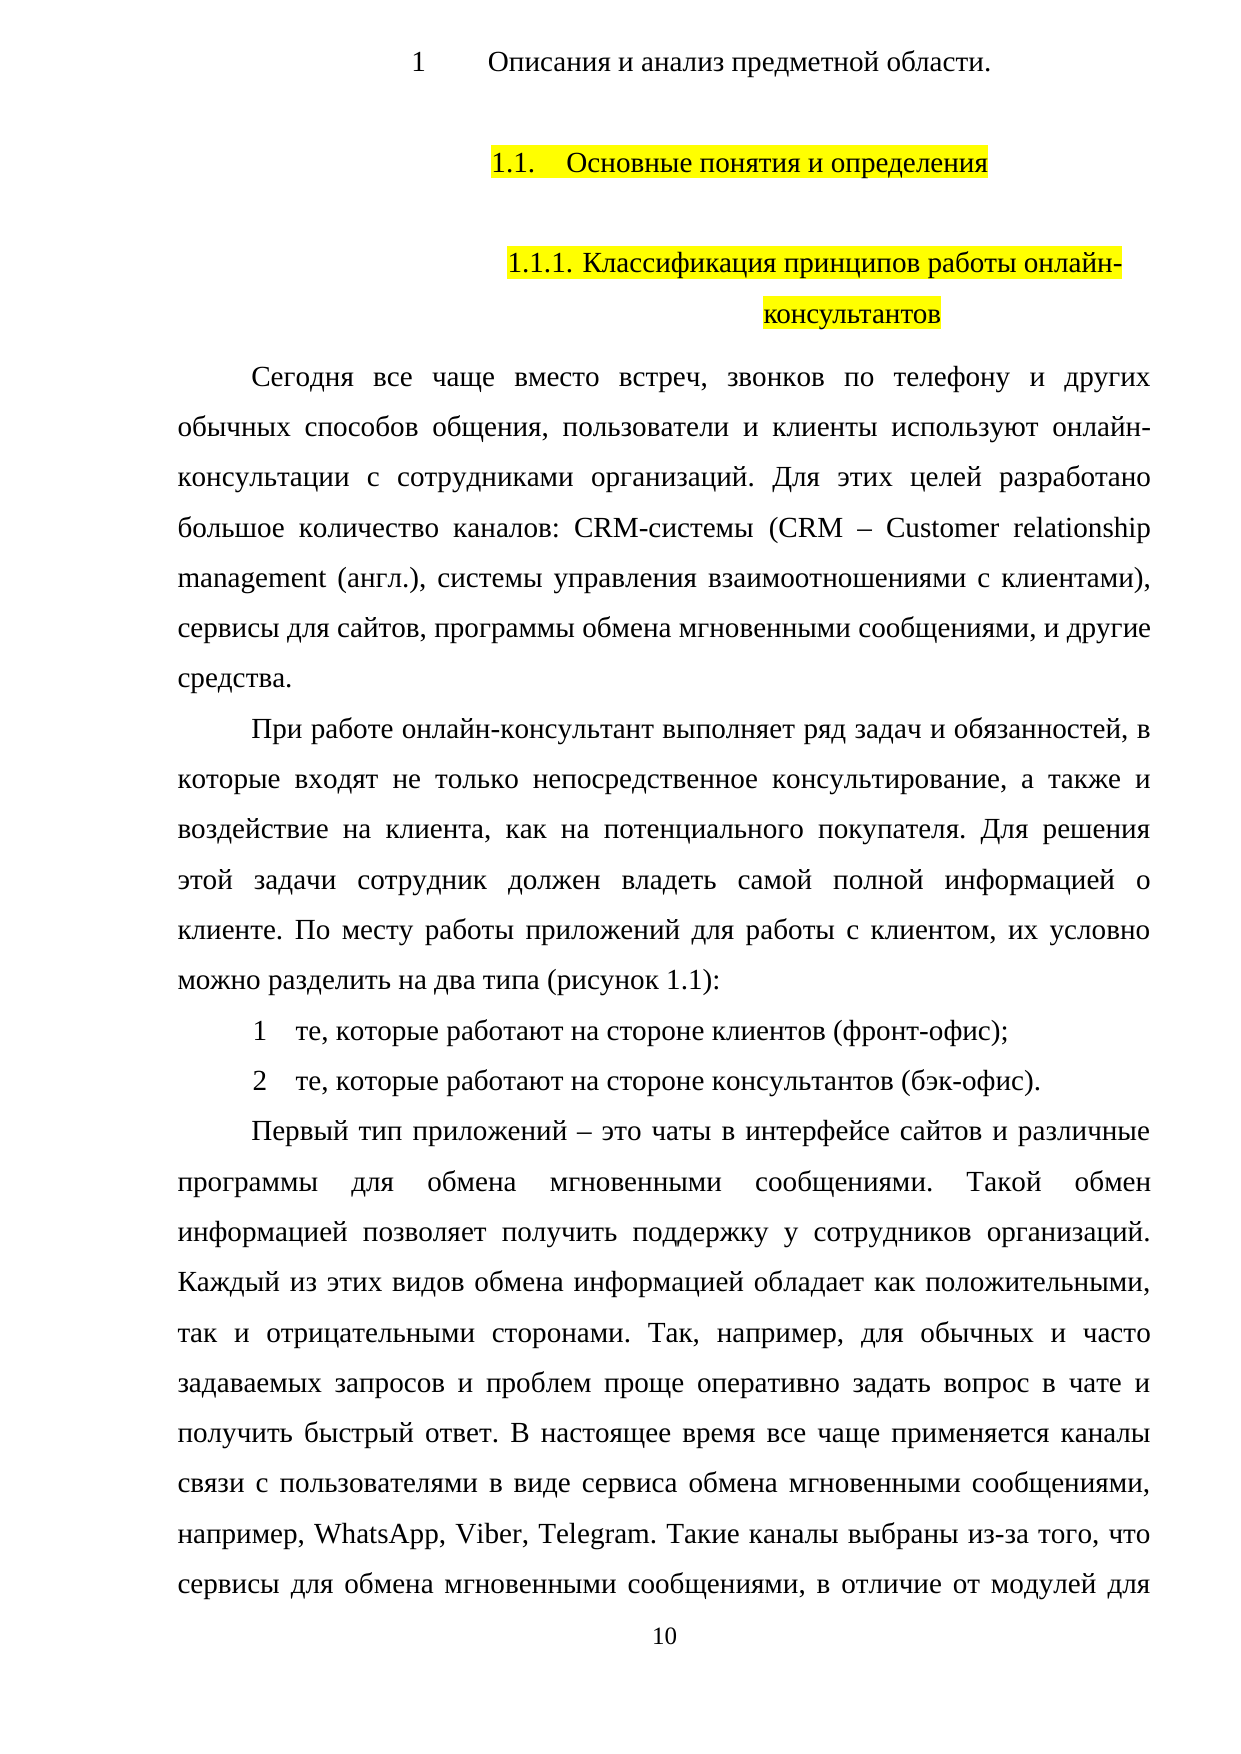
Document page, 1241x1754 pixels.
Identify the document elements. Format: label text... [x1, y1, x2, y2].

list Основные понятия и определения [328, 145, 1152, 178]
list те, которые работают на стороне клиентов (фронт-офис); [252, 1013, 1152, 1046]
list Классификация принципов работы онлайн-консультантов [478, 246, 1152, 329]
text При работе онлайн-консультант выполняет ряд задач и обязанностей, в которые входят не только непосредственное консультирование, а также и воздействие на клиента, как на потенциального покупателя. Для решения этой задачи сотрудник должен владеть самой полной информацией о клиенте. По месту работы приложений для работы с клиентом, их условно можно разделить на два типа (рисунок 1.1): [177, 711, 1152, 996]
text Первый тип приложений – это чаты в интерфейсе сайтов и различные программы для обмена мгновенными сообщениями. Такой обмен информацией позволяет получить поддержку у сотрудников организаций. Каждый из этих видов обмена информацией обладает как положительными, так и отрицательными сторонами. Так, например, для обычных и часто задаваемых запросов и проблем проще оперативно задать вопрос в чате и получить быстрый ответ. В настоящее время все чаще применяется каналы связи с пользователями в виде сервиса обмена мгновенными сообщениями, например, WhatsApp, Viber, Telegram. Такие каналы выбраны из-за того, что сервисы для обмена мгновенными сообщениями, в отличие от модулей для [177, 1113, 1152, 1600]
list Описания и анализ предметной области. [251, 44, 1152, 78]
list те, которые работают на стороне консультантов (бэк-офис). [252, 1063, 1152, 1097]
text Сегодня все чаще вместо встреч, звонков по телефону и других обычных способов общения, пользователи и клиенты используют онлайн-консультации с сотрудниками организаций. Для этих целей разработано большое количество каналов: CRM-системы (CRM – Customer relationship management (англ.), системы управления взаимоотношениями с клиентами), сервисы для сайтов, программы обмена мгновенными сообщениями, и другие средства. [177, 359, 1152, 694]
